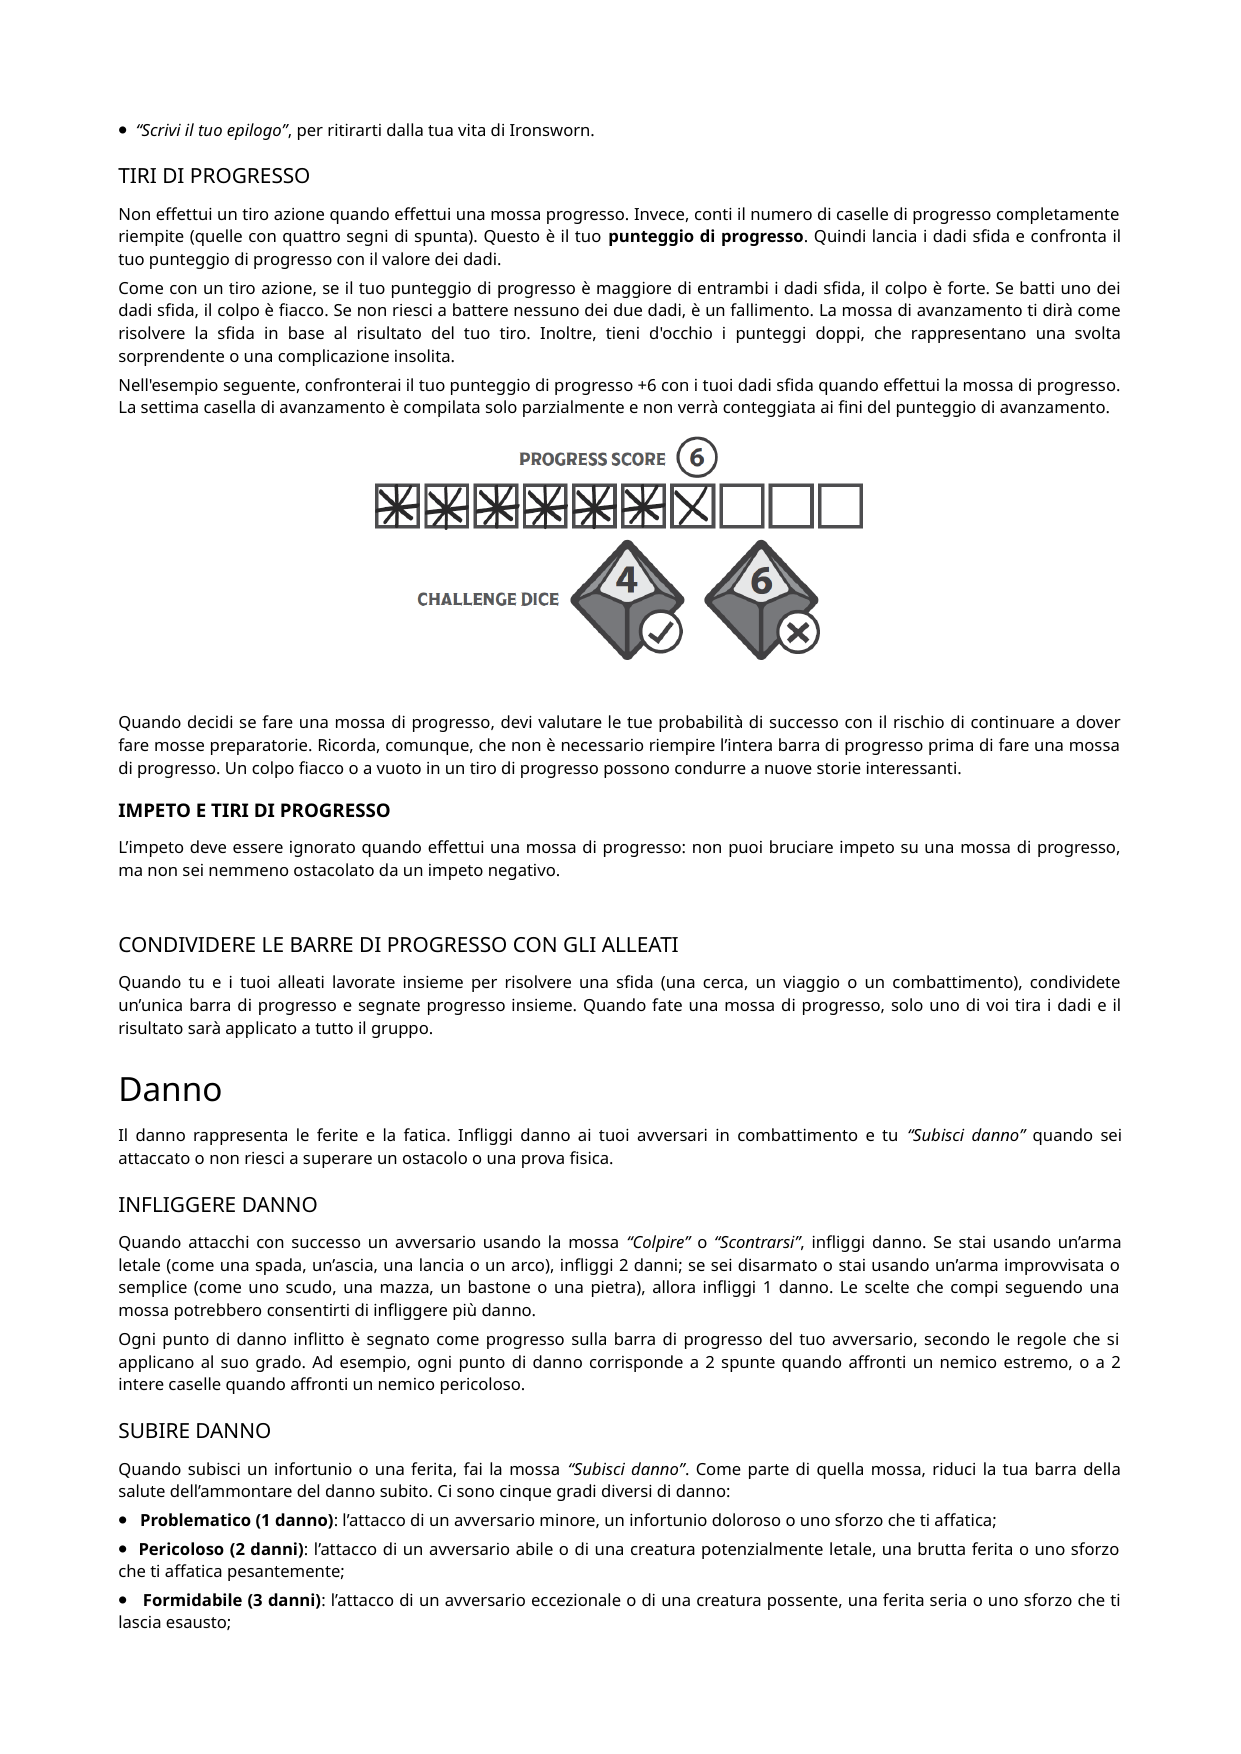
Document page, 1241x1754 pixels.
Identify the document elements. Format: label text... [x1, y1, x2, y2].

text ⦁ Problematico (1 danno): l’attacco di un avversario minore, un infortunio doloroso o uno sforzo che ti affatica; [118, 1508, 1122, 1531]
text ⦁ “Scrivi il tuo epilogo”, per ritirarti dalla tua vita di Ironsworn. [118, 118, 1122, 141]
text ⦁ Formidabile (3 danni): l’attacco di un avversario eccezionale o di una creatura possente, una ferita seria o uno sforzo che ti lascia esausto; [118, 1588, 1122, 1634]
text Quando tu e i tuoi alleati lavorate insieme per risolvere una sfida (una cerca, un viaggio o un combattimento), condividete un’unica barra di progresso e segnate progresso insieme. Quando fate una mossa di progresso, solo uno di voi tira i dadi e il risultato sarà applicato a tutto il gruppo. [118, 971, 1122, 1039]
subtitle INFLIGGERE DANNO [118, 1190, 1122, 1218]
text ⦁ Pericoloso (2 danni): l’attacco di un avversario abile o di una creatura potenzialmente letale, una brutta ferita o uno sforzo che ti affatica pesantemente; [118, 1537, 1122, 1582]
text Quando attacchi con successo un avversario usando la mossa “Colpire” o “Scontrarsi”, infliggi danno. Se stai usando un’arma letale (come una spada, un’ascia, una lancia o un arco), infliggi 2 danni; se sei disarmato o stai usando un’arma improvvisata o semplice (come uno scudo, una mazza, un bastone o una pietra), allora infliggi 1 danno. Le scelte che compi seguendo una mossa potrebbero consentirti di infliggere più danno. [118, 1231, 1122, 1322]
subtitle IMPETO E TIRI DI PROGRESSO [118, 797, 1122, 823]
subtitle CONDIVIDERE LE BARRE DI PROGRESSO CON GLI ALLEATI [118, 930, 1122, 958]
picture [366, 424, 874, 663]
text Come con un tiro azione, se il tuo punteggio di progresso è maggiore di entrambi i dadi sfida, il colpo è forte. Se batti uno dei dadi sfida, il colpo è fiacco. Se non riesci a battere nessuno dei due dadi, è un fallimento. La mossa di avanzamento ti dirà come risolvere la sfida in base al risultato del tuo tiro. Inoltre, tieni d'occhio i punteggi doppi, che rappresentano una svolta sorprendente o una complicazione insolita. [118, 276, 1122, 367]
text Il danno rappresenta le ferite e la fatica. Infliggi danno ai tuoi avversari in combattimento e tu “Subisci danno” quando sei attaccato o non riesci a superare un ostacolo o una prova fisica. [118, 1124, 1122, 1169]
text Ogni punto di danno inflitto è segnato come progresso sulla barra di progresso del tuo avversario, secondo le regole che si applicano al suo grado. Ad esempio, ogni punto di danno corrisponde a 2 spunte quando affronti un nemico estremo, o a 2 intere caselle quando affronti un nemico pericoloso. [118, 1327, 1122, 1396]
subtitle TIRI DI PROGRESSO [118, 161, 1122, 190]
subtitle Danno [118, 1066, 1122, 1111]
text L’impeto deve essere ignorato quando effettui una mossa di progresso: non puoi bruciare impeto su una mossa di progresso, ma non sei nemmeno ostacolato da un impeto negativo. [118, 836, 1122, 881]
text Quando decidi se fare una mossa di progresso, devi valutare le tue probabilità di successo con il rischio di continuare a dover fare mosse preparatorie. Ricorda, comunque, che non è necessario riempire l’intera barra di progresso prima di fare una mossa di progresso. Un colpo fiacco o a vuoto in un tiro di progresso possono condurre a nuove storie interessanti. [118, 711, 1122, 779]
subtitle SUBIRE DANNO [118, 1416, 1122, 1444]
text Quando subisci un infortunio o una ferita, fai la mossa “Subisci danno”. Come parte di quella mossa, riduci la tua barra della salute dell’ammontare del danno subito. Ci sono cinque gradi diversi di danno: [118, 1457, 1122, 1502]
text Non effettui un tiro azione quando effettui una mossa progresso. Invece, conti il numero di caselle di progresso completamente riempite (quelle con quattro segni di spunta). Questo è il tuo punteggio di progresso. Quindi lancia i dadi sfida e confronta il tuo punteggio di progresso con il valore dei dadi. [118, 202, 1122, 270]
text Nell'esempio seguente, confronterai il tuo punteggio di progresso +6 con i tuoi dadi sfida quando effettui la mossa di progresso. La settima casella di avanzamento è compilata solo parzialmente e non verrà conteggiata ai fini del punteggio di avanzamento. [118, 373, 1122, 418]
